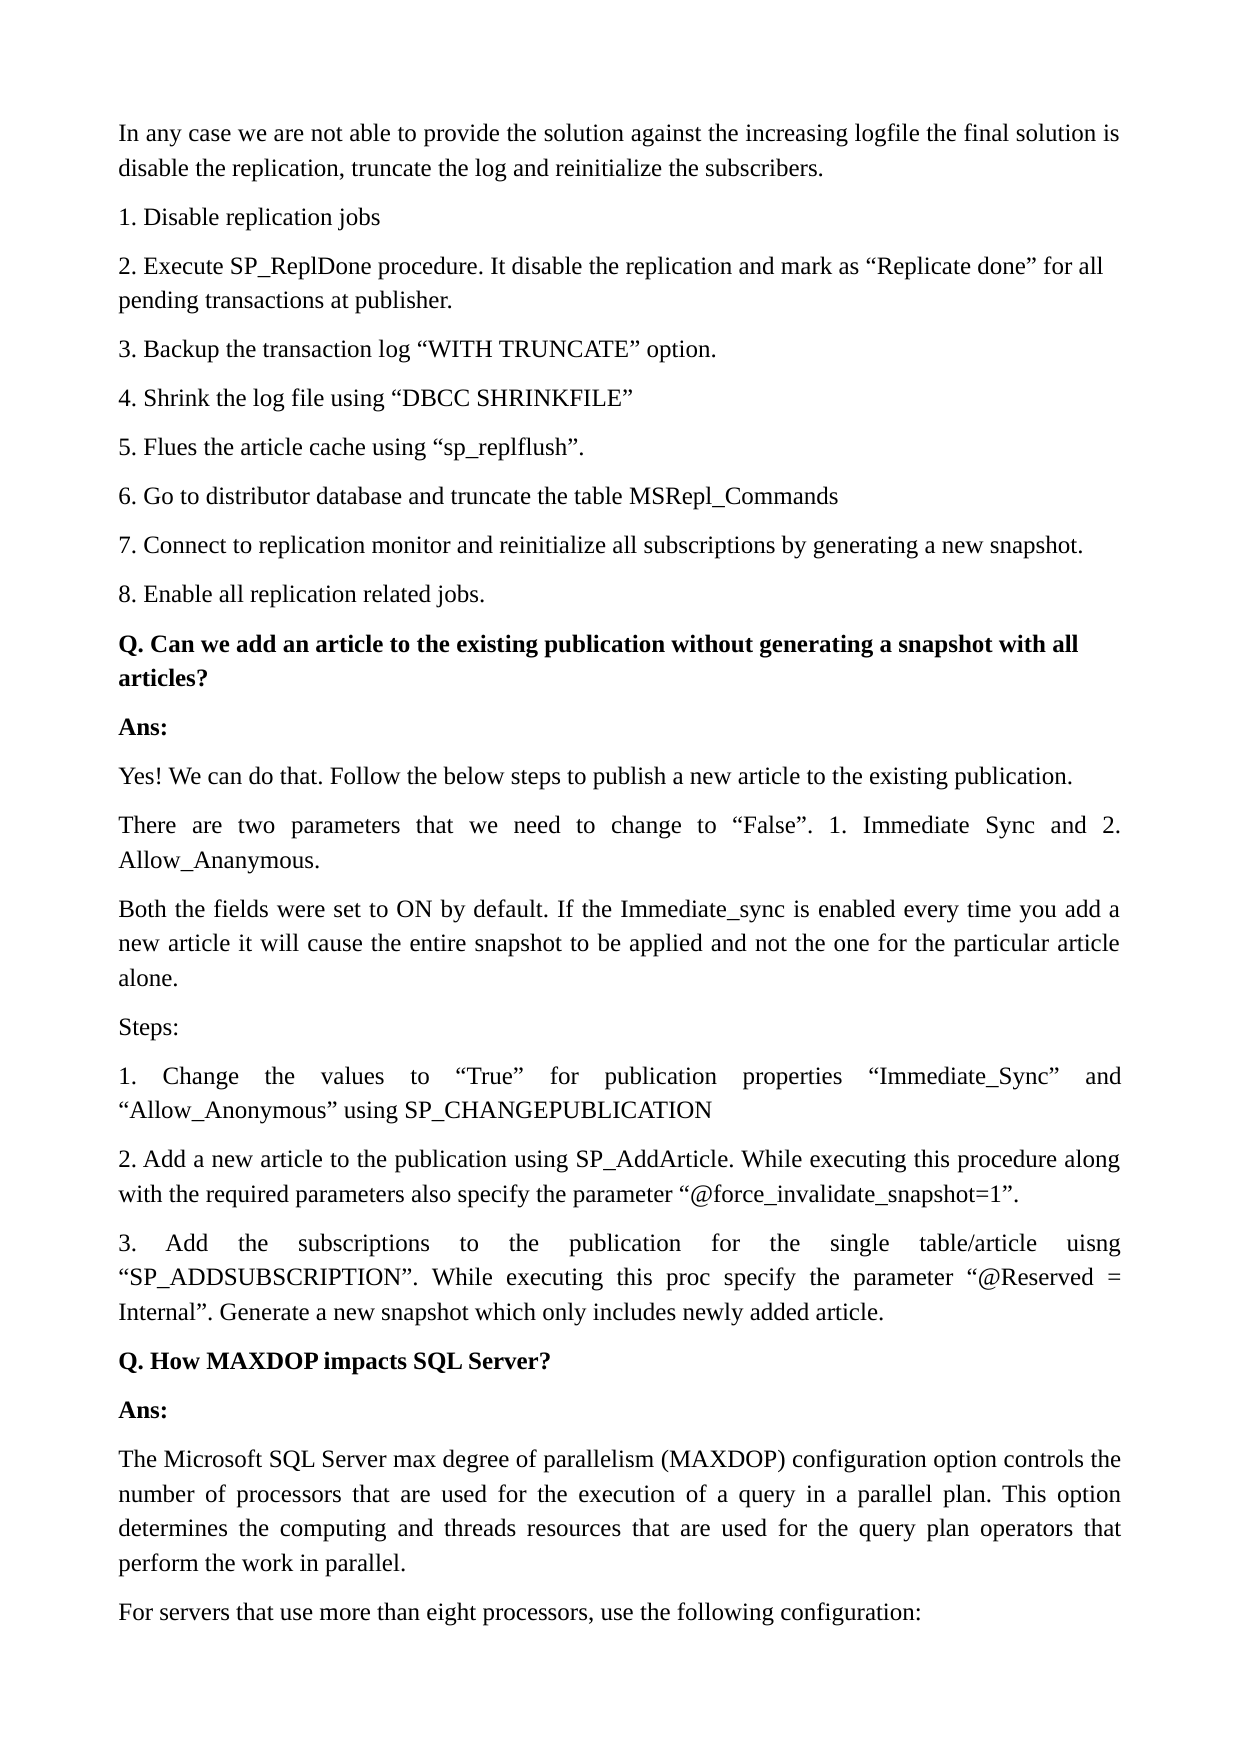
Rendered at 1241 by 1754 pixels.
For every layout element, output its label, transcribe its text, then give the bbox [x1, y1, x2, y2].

text Yes! We can do that. Follow the below steps to publish a new article to the existing publication. [118, 761, 1122, 790]
text 5. Flues the article cache using “sp_replflush”. [118, 432, 1122, 461]
text 3. Backup the transaction log “WITH TRUNCATE” option. [118, 334, 1122, 363]
text 1. Change the values to “True” for publication properties “Immediate_Sync” and “Allow_Anonymous” using SP_CHANGEPUBLICATION [118, 1061, 1122, 1124]
text Q. How MAXDOP impacts SQL Server? [118, 1346, 1122, 1375]
text Ans: [118, 712, 1122, 741]
text 7. Connect to replication monitor and reinitialize all subscriptions by generating a new snapshot. [118, 531, 1122, 559]
text Ans: [118, 1395, 1122, 1424]
text 8. Enable all replication related jobs. [118, 579, 1122, 608]
text 2. Execute SP_ReplDone procedure. It disable the replication and mark as “Replicate done” for all pending transactions at publisher. [118, 251, 1122, 314]
text For servers that use more than eight processors, use the following configuration: [118, 1597, 1122, 1625]
text 3. Add the subscriptions to the publication for the single table/article uisng “SP_ADDSUBSCRIPTION”. While executing this proc specify the parameter “@Reserved = Internal”. Generate a new snapshot which only includes newly added article. [118, 1228, 1122, 1326]
text 2. Add a new article to the publication using SP_AddArticle. While executing this procedure along with the required parameters also specify the parameter “@force_invalidate_snapshot=1”. [118, 1144, 1122, 1208]
text 4. Shrink the log file using “DBCC SHRINKFILE” [118, 383, 1122, 412]
text In any case we are not able to provide the solution against the increasing logfile the final solution is disable the replication, truncate the log and reinitialize the subscribers. [118, 118, 1122, 181]
text 6. Go to distributor database and truncate the table MSRepl_Commands [118, 481, 1122, 510]
text The Microsoft SQL Server max degree of parallelism (MAXDOP) configuration option controls the number of processors that are used for the execution of a query in a parallel plan. This option determines the computing and threads resources that are used for the query plan operators that perform the work in parallel. [118, 1444, 1122, 1576]
text 1. Disable replication jobs [118, 202, 1122, 230]
text Both the fields were set to ON by default. If the Immediate_sync is enabled every time you add a new article it will cause the entire snapshot to be applied and not the one for the particular article alone. [118, 894, 1122, 992]
text Steps: [118, 1012, 1122, 1041]
text There are two parameters that we need to change to “False”. 1. Immediate Sync and 2. Allow_Ananymous. [118, 810, 1122, 873]
text Q. Can we add an article to the existing publication without generating a snapshot with all articles? [118, 629, 1122, 692]
